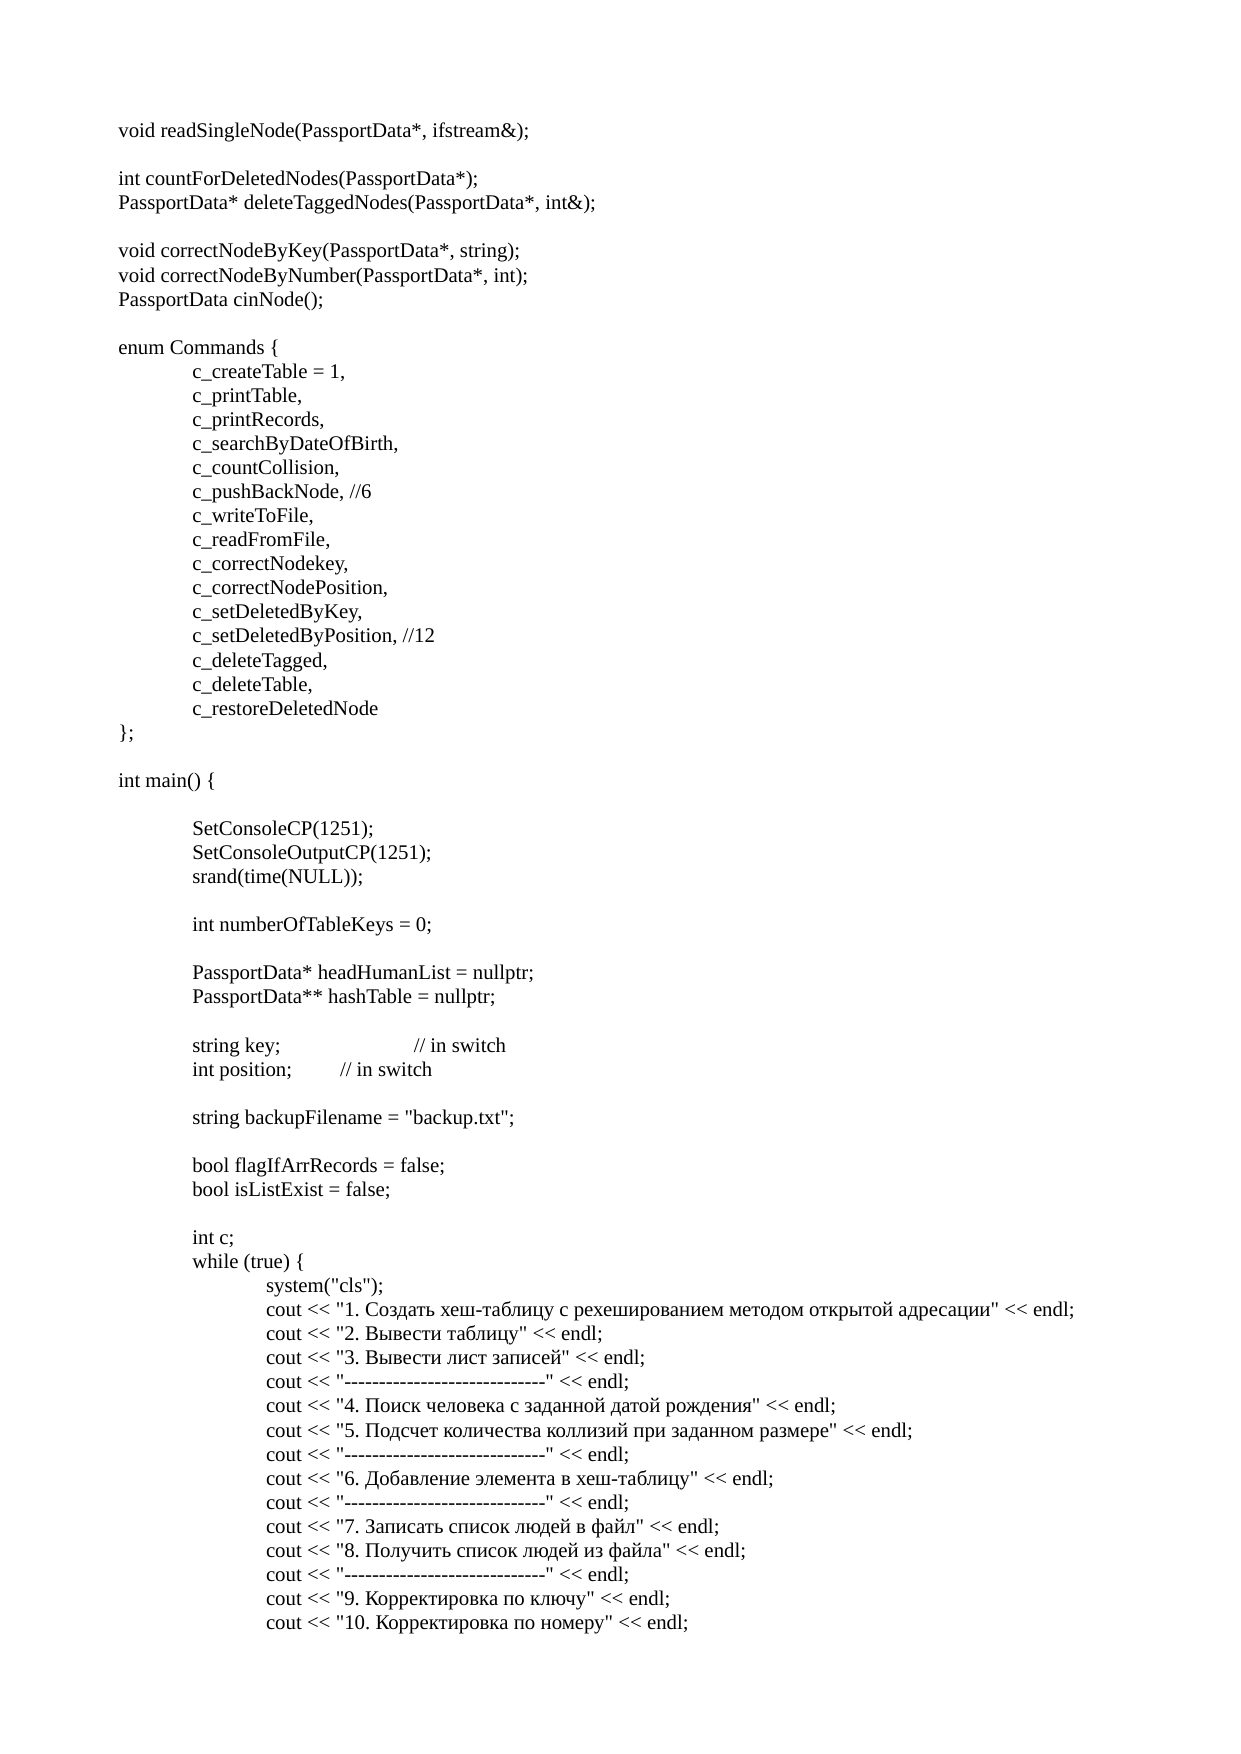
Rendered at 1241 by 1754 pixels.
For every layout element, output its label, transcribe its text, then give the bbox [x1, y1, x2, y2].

text cout << "3. Вывести лист записей" << endl; [118, 1345, 1122, 1369]
text cout << "4. Поиск человека с заданной датой рождения" << endl; [118, 1393, 1122, 1417]
text cout << "9. Корректировка по ключу" << endl; [118, 1586, 1122, 1610]
text void correctNodeByKey(PassportData*, string); [118, 238, 1122, 262]
text bool flagIfArrRecords = false; [118, 1153, 1122, 1177]
text PassportData* headHumanList = nullptr; [118, 960, 1122, 984]
text void correctNodeByNumber(PassportData*, int); [118, 262, 1122, 287]
text c_correctNodePosition, [118, 575, 1122, 599]
text c_setDeletedByKey, [118, 599, 1122, 623]
text cout << "-----------------------------" << endl; [118, 1562, 1122, 1586]
text int position; // in switch [118, 1057, 1122, 1081]
text c_correctNodekey, [118, 551, 1122, 575]
text PassportData* deleteTaggedNodes(PassportData*, int&); [118, 190, 1122, 214]
text c_restoreDeletedNode [118, 696, 1122, 720]
text c_printTable, [118, 383, 1122, 407]
text cout << "10. Корректировка по номеру" << endl; [118, 1610, 1122, 1634]
text c_printRecords, [118, 407, 1122, 431]
text }; [118, 720, 1122, 744]
text srand(time(NULL)); [118, 864, 1122, 888]
text PassportData** hashTable = nullptr; [118, 984, 1122, 1008]
text int main() { [118, 768, 1122, 792]
text c_deleteTagged, [118, 647, 1122, 672]
text string key; // in switch [118, 1032, 1122, 1057]
text c_pushBackNode, //6 [118, 479, 1122, 503]
text cout << "6. Добавление элемента в хеш-таблицу" << endl; [118, 1466, 1122, 1490]
text int c; [118, 1225, 1122, 1249]
text PassportData cinNode(); [118, 287, 1122, 311]
text int numberOfTableKeys = 0; [118, 912, 1122, 936]
text cout << "-----------------------------" << endl; [118, 1490, 1122, 1514]
text c_setDeletedByPosition, //12 [118, 623, 1122, 647]
text c_writeToFile, [118, 503, 1122, 527]
text c_createTable = 1, [118, 359, 1122, 383]
text cout << "2. Вывести таблицу" << endl; [118, 1321, 1122, 1345]
text system("cls"); [118, 1273, 1122, 1297]
text int countForDeletedNodes(PassportData*); [118, 166, 1122, 190]
text SetConsoleCP(1251); [118, 816, 1122, 840]
text cout << "8. Получить список людей из файла" << endl; [118, 1538, 1122, 1562]
text enum Commands { [118, 335, 1122, 359]
text cout << "5. Подсчет количества коллизий при заданном размере" << endl; [118, 1417, 1122, 1442]
text cout << "7. Записать список людей в файл" << endl; [118, 1514, 1122, 1538]
text void readSingleNode(PassportData*, ifstream&); [118, 118, 1122, 142]
text SetConsoleOutputCP(1251); [118, 840, 1122, 864]
text c_countCollision, [118, 455, 1122, 479]
text bool isListExist = false; [118, 1177, 1122, 1201]
text c_searchByDateOfBirth, [118, 431, 1122, 455]
text while (true) { [118, 1249, 1122, 1273]
text cout << "-----------------------------" << endl; [118, 1369, 1122, 1393]
text string backupFilename = "backup.txt"; [118, 1105, 1122, 1129]
text cout << "-----------------------------" << endl; [118, 1442, 1122, 1466]
text c_deleteTable, [118, 672, 1122, 696]
text c_readFromFile, [118, 527, 1122, 551]
text cout << "1. Создать хеш-таблицу с рехешированием методом открытой адресации" << endl; [118, 1297, 1122, 1321]
